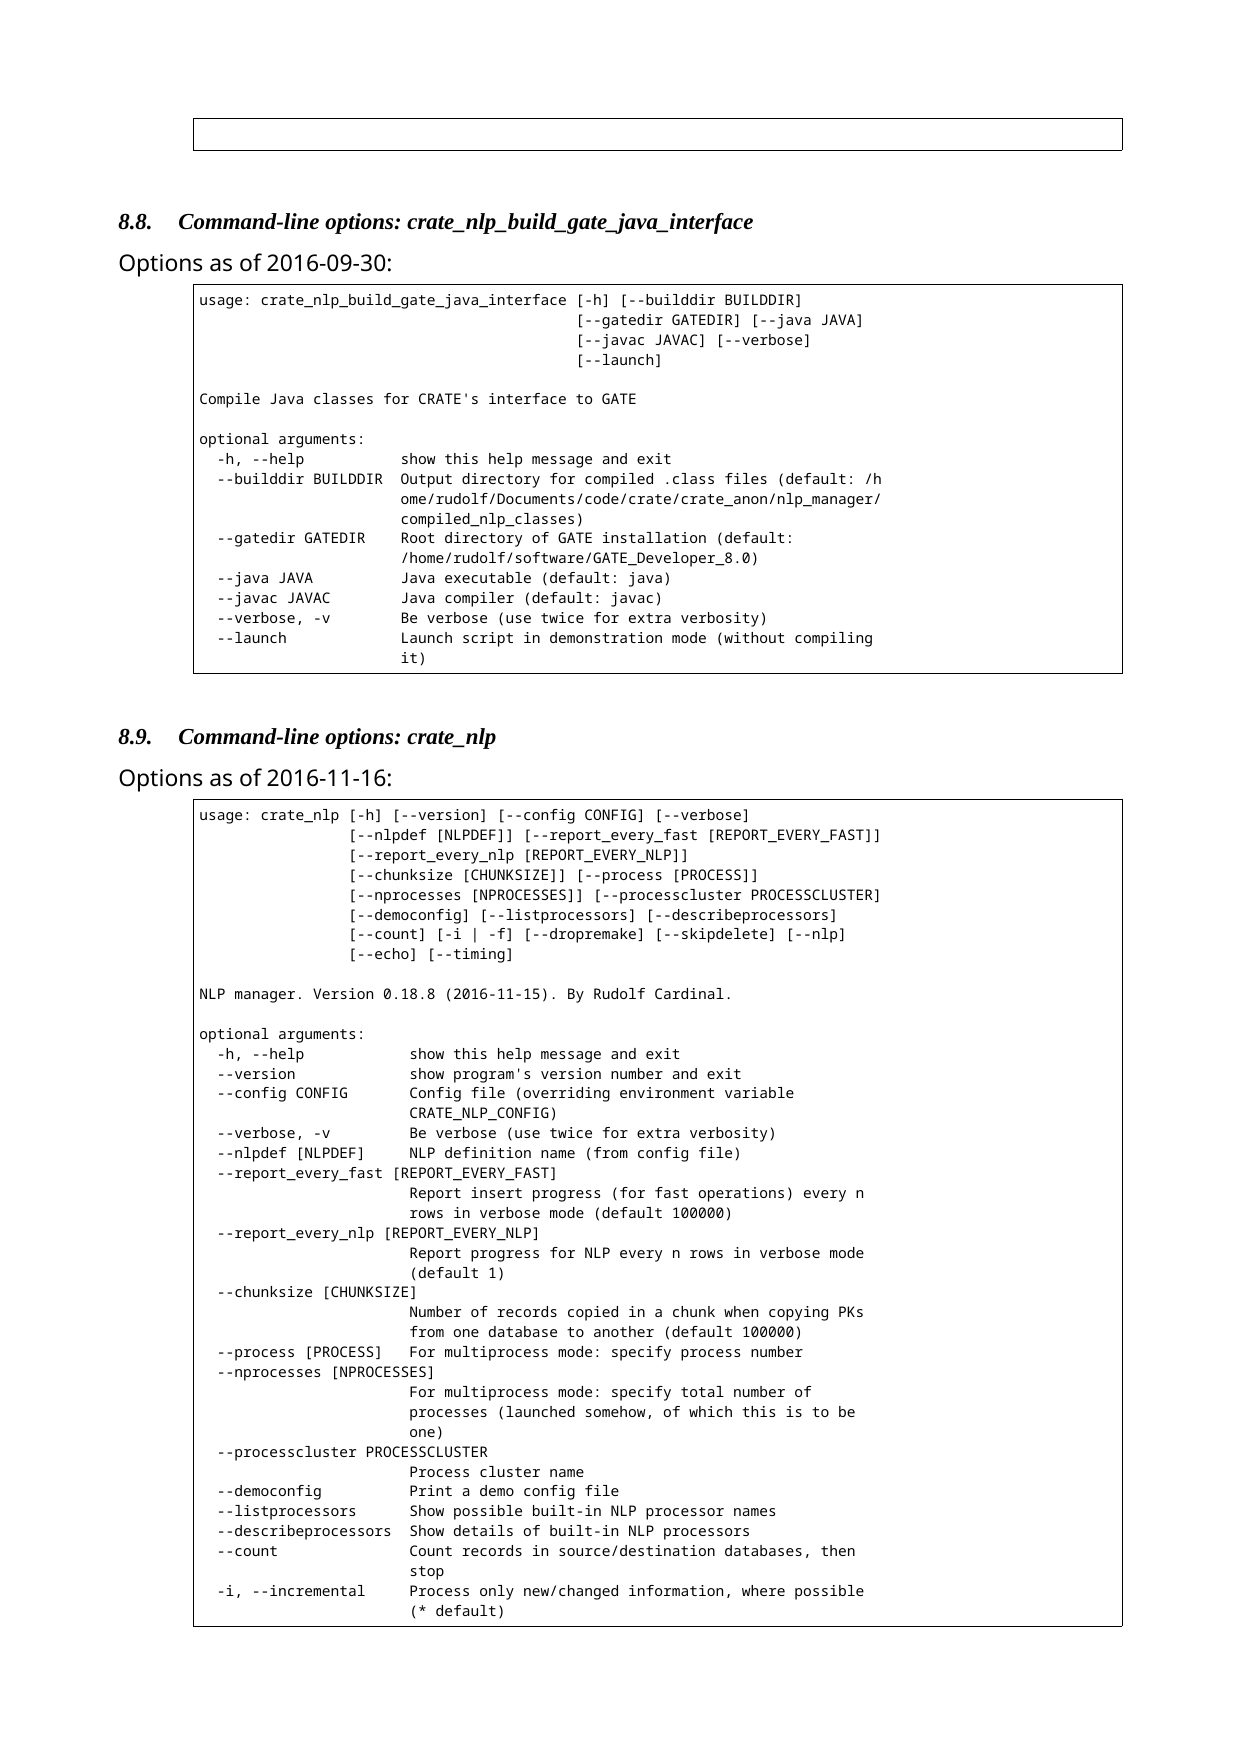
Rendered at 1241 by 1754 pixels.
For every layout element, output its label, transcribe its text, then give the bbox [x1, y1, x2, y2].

table_header usage: crate_nlp_build_gate_java_interface [-h] [--builddir BUILDDIR] [--gatedir GATEDIR] [--java JAVA] [--javac JAVAC] [--verbose] [--launch] Compile Java classes for CRATE's interface to GATE optional arguments: -h, --help show this help message and exit --builddir BUILDDIR Output directory for compiled .class files (default: /h ome/rudolf/Documents/code/crate/crate_anon/nlp_manager/ compiled_nlp_classes) --gatedir GATEDIR Root directory of GATE installation (default: /home/rudolf/software/GATE_Developer_8.0) --java JAVA Java executable (default: java) --javac JAVAC Java compiler (default: javac) --verbose, -v Be verbose (use twice for extra verbosity) --launch Launch script in demonstration mode (without compiling it) [194, 285, 1122, 673]
table_header usage: crate_nlp [-h] [--version] [--config CONFIG] [--verbose] [--nlpdef [NLPDEF]] [--report_every_fast [REPORT_EVERY_FAST]] [--report_every_nlp [REPORT_EVERY_NLP]] [--chunksize [CHUNKSIZE]] [--process [PROCESS]] [--nprocesses [NPROCESSES]] [--processcluster PROCESSCLUSTER] [--democonfig] [--listprocessors] [--describeprocessors] [--count] [-i | -f] [--dropremake] [--skipdelete] [--nlp] [--echo] [--timing] NLP manager. Version 0.18.8 (2016-11-15). By Rudolf Cardinal. optional arguments: -h, --help show this help message and exit --version show program's version number and exit --config CONFIG Config file (overriding environment variable CRATE_NLP_CONFIG) --verbose, -v Be verbose (use twice for extra verbosity) --nlpdef [NLPDEF] NLP definition name (from config file) --report_every_fast [REPORT_EVERY_FAST] Report insert progress (for fast operations) every n rows in verbose mode (default 100000) --report_every_nlp [REPORT_EVERY_NLP] Report progress for NLP every n rows in verbose mode (default 1) --chunksize [CHUNKSIZE] Number of records copied in a chunk when copying PKs from one database to another (default 100000) --process [PROCESS] For multiprocess mode: specify process number --nprocesses [NPROCESSES] For multiprocess mode: specify total number of processes (launched somehow, of which this is to be one) --processcluster PROCESSCLUSTER Process cluster name --democonfig Print a demo config file --listprocessors Show possible built-in NLP processor names --describeprocessors Show details of built-in NLP processors --count Count records in source/destination databases, then stop -i, --incremental Process only new/changed information, where possible (* default) [194, 800, 1122, 1626]
text Options as of 2016-09-30: [118, 247, 1122, 278]
subtitle Command-line options: crate_nlp_build_gate_java_interface [118, 208, 1122, 234]
text Options as of 2016-11-16: [118, 762, 1122, 793]
subtitle Command-line options: crate_nlp [118, 723, 1122, 749]
